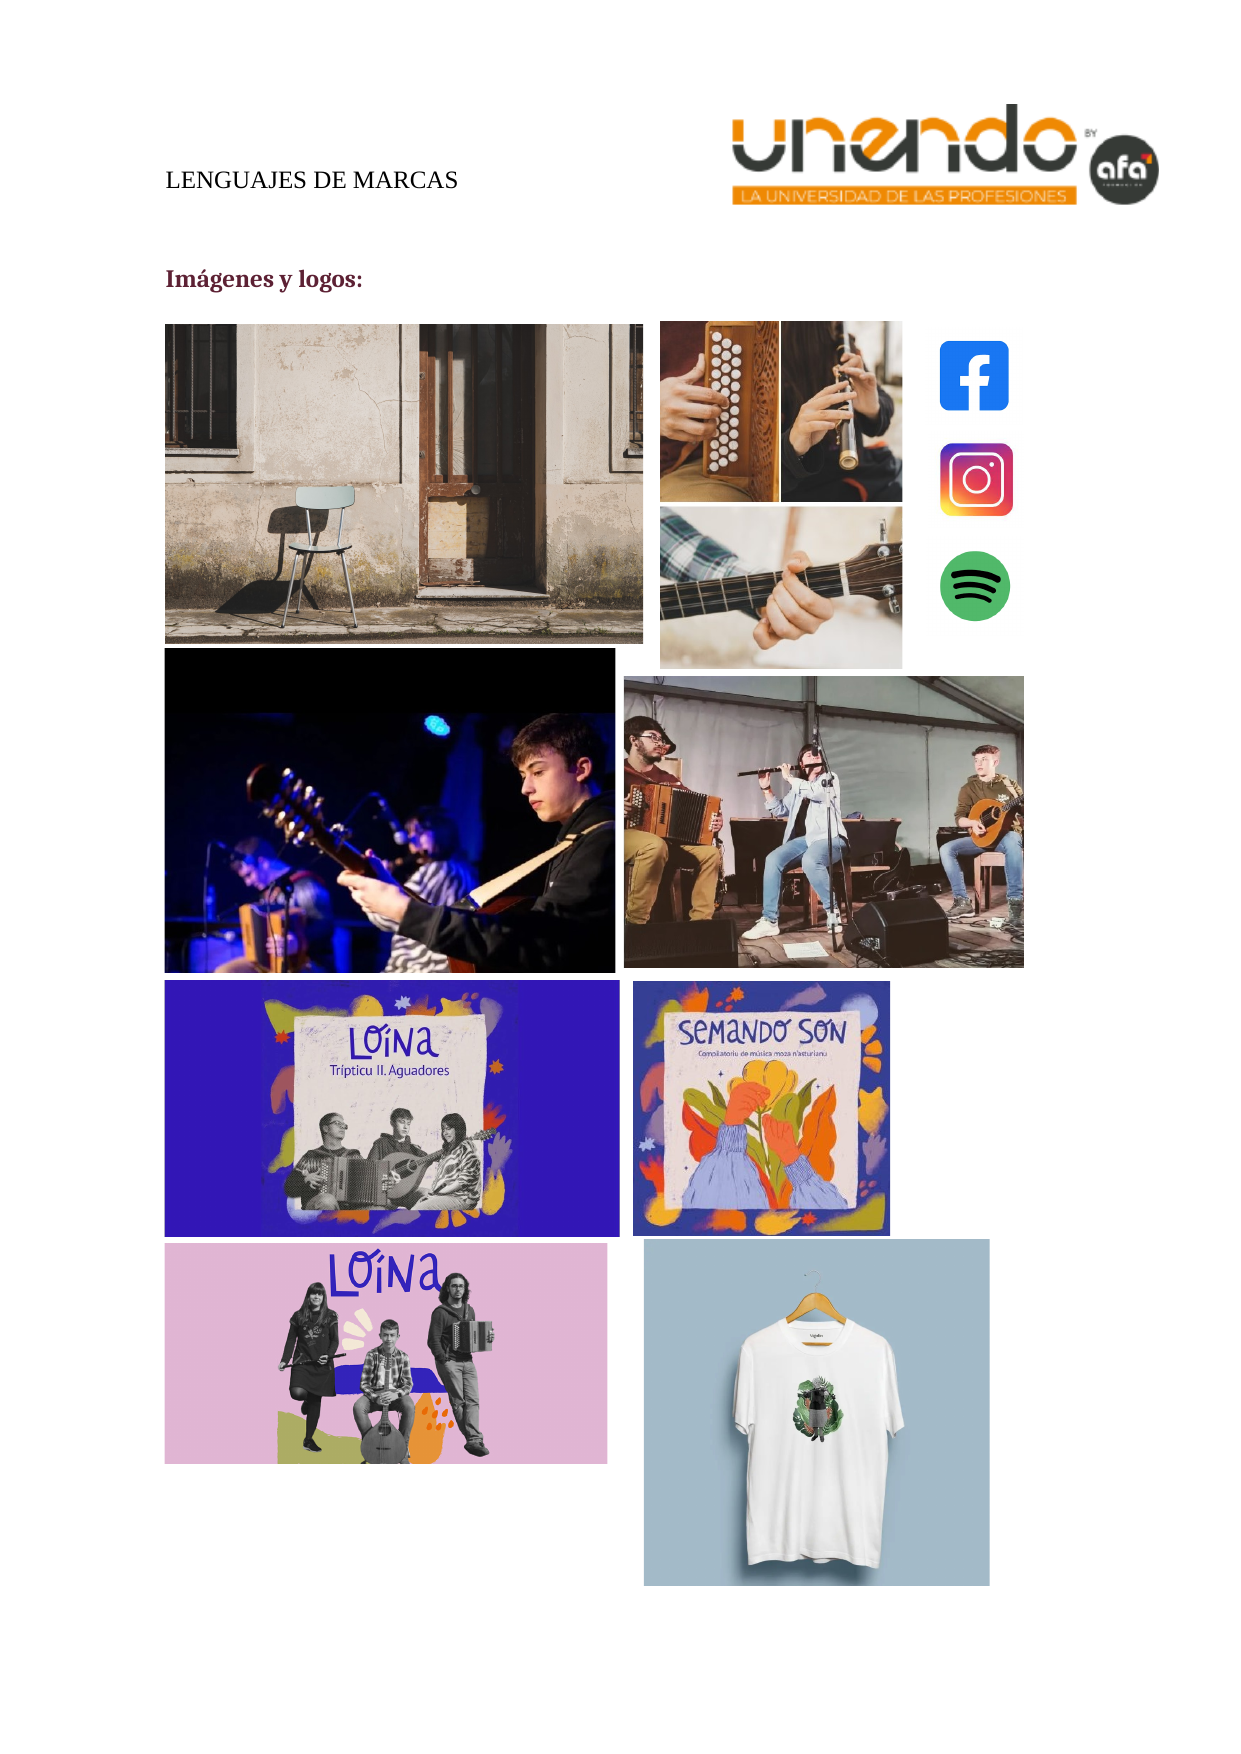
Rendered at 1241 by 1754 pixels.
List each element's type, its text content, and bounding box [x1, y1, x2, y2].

picture [725, 104, 1159, 212]
picture [623, 676, 1024, 968]
picture [164, 980, 620, 1237]
picture [164, 1243, 608, 1464]
picture [925, 327, 1023, 425]
picture [928, 431, 1024, 528]
picture [164, 648, 616, 973]
picture [165, 324, 644, 644]
picture [660, 321, 903, 669]
text Imágenes y logos: [165, 265, 1075, 293]
picture [925, 536, 1024, 636]
picture [633, 981, 891, 1236]
picture [643, 1239, 990, 1586]
